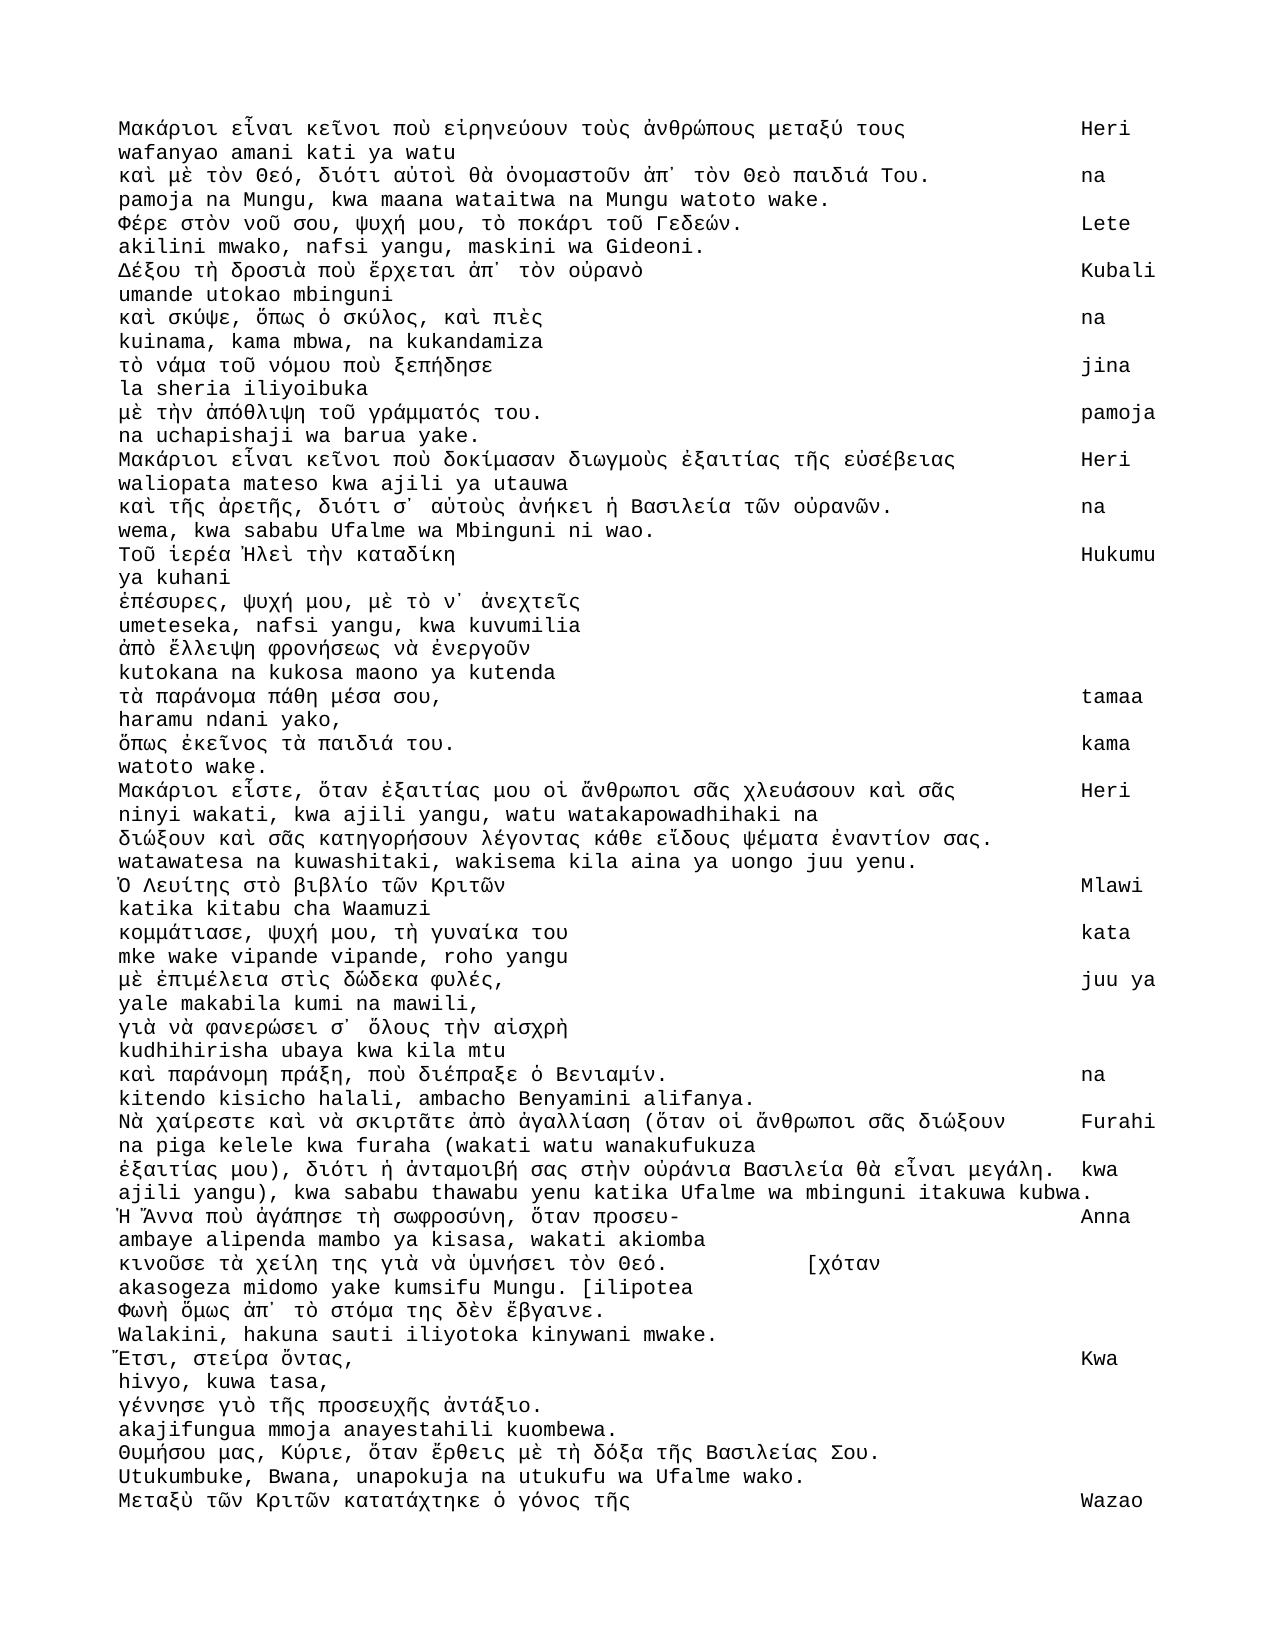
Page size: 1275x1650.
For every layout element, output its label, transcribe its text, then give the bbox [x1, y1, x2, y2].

text διώξουν καὶ σᾶς κατηγορήσουν λέγοντας κάθε εἴδους ψέματα ἐναντίον σας. watawatesa na kuwashitaki, wakisema kila aina ya uongo juu yenu. [118, 827, 1157, 875]
text Νὰ χαίρεστε καὶ νὰ σκιρτᾶτε ἀπὸ ἀγαλλίαση (ὅταν οἱ ἄνθρωποι σᾶς διώξουν Furahi na piga kelele kwa furaha (wakati watu wanakufukuza [118, 1111, 1157, 1158]
text μὲ τὴν ἀπόθλιψη τοῦ γράμματός του. pamoja na uchapishaji wa barua yake. [118, 402, 1157, 449]
text γέννησε γιὸ τῆς προσευχῆς ἀντάξιο. akajifungua mmoja anayestahili kuombewa. [118, 1395, 1157, 1442]
text καὶ μὲ τὸν Θεό, διότι αὐτοὶ θὰ ὀνομαστοῦν ἀπ᾿ τὸν Θεὸ παιδιά Του. na pamoja na Mungu, kwa maana wataitwa na Mungu watoto wake. [118, 165, 1157, 213]
text Μακάριοι εἶναι κεῖνοι ποὺ εἰρηνεύουν τοὺς ἀνθρώπους μεταξύ τους Heri wafanyao amani kati ya watu [118, 118, 1157, 165]
text κομμάτιασε, ψυχή μου, τὴ γυναίκα του kata mke wake vipande vipande, roho yangu [118, 922, 1157, 969]
text Μακάριοι εἶναι κεῖνοι ποὺ δοκίμασαν διωγμοὺς ἐξαιτίας τῆς εὐσέβειας Heri waliopata mateso kwa ajili ya utauwa [118, 449, 1157, 496]
text καὶ σκύψε, ὅπως ὁ σκύλος, καὶ πιὲς na kuinama, kama mbwa, na kukandamiza [118, 307, 1157, 354]
text Μακάριοι εἶστε, ὅταν ἐξαιτίας μου οἱ ἄνθρωποι σᾶς χλευάσουν καὶ σᾶς Heri ninyi wakati, kwa ajili yangu, watu watakapowadhihaki na [118, 780, 1157, 827]
text Ὁ Λευίτης στὸ βιβλίο τῶν Κριτῶν Mlawi katika kitabu cha Waamuzi [118, 875, 1157, 922]
text Δέξου τὴ δροσιὰ ποὺ ἔρχεται ἀπ᾿ τὸν οὐρανὸ Kubali umande utokao mbinguni [118, 260, 1157, 307]
text Ἔτσι, στείρα ὄντας, Kwa hivyo, kuwa tasa, [118, 1348, 1157, 1395]
text κινοῦσε τὰ χείλη της γιὰ νὰ ὑμνήσει τὸν Θεό. [χόταν akasogeza midomo yake kumsifu Mungu. [ilipotea [118, 1253, 1157, 1300]
text τὸ νάμα τοῦ νόμου ποὺ ξεπήδησε jina la sheria iliyoibuka [118, 354, 1157, 402]
text καὶ τῆς ἀρετῆς, διότι σ᾿ αὐτοὺς ἀνήκει ἡ Βασιλεία τῶν οὐρανῶν. na wema, kwa sababu Ufalme wa Mbinguni ni wao. [118, 496, 1157, 544]
text γιὰ νὰ φανερώσει σ᾿ ὅλους τὴν αἰσχρὴ kudhihirisha ubaya kwa kila mtu [118, 1017, 1157, 1064]
text ἐξαιτίας μου), διότι ἡ ἀνταμοιβή σας στὴν οὐράνια Βασιλεία θὰ εἶναι μεγάλη. kwa ajili yangu), kwa sababu thawabu yenu katika Ufalme wa mbinguni itakuwa kubwa. [118, 1158, 1157, 1206]
text Φέρε στὸν νοῦ σου, ψυχή μου, τὸ ποκάρι τοῦ Γεδεών. Lete akilini mwako, nafsi yangu, maskini wa Gideoni. [118, 213, 1157, 260]
text Μεταξὺ τῶν Κριτῶν κατατάχτηκε ὁ γόνος τῆς Wazao [118, 1489, 1157, 1513]
text ἀπὸ ἔλλειψη φρονήσεως νὰ ἐνεργοῦν kutokana na kukosa maono ya kutenda [118, 638, 1157, 686]
text ἐπέσυρες, ψυχή μου, μὲ τὸ ν᾿ ἀνεχτεῖς umeteseka, nafsi yangu, kwa kuvumilia [118, 591, 1157, 638]
text Ἡ Ἄννα ποὺ ἀγάπησε τὴ σωφροσύνη, ὅταν προσευ- Anna ambaye alipenda mambo ya kisasa, wakati akiomba [118, 1206, 1157, 1253]
text τὰ παράνομα πάθη μέσα σου, tamaa haramu ndani yako, [118, 686, 1157, 733]
text Φωνὴ ὅμως ἀπ᾿ τὸ στόμα της δὲν ἔβγαινε. Walakini, hakuna sauti iliyotoka kinywani mwake. [118, 1300, 1157, 1348]
text Θυμήσου μας, Κύριε, ὅταν ἔρθεις μὲ τὴ δόξα τῆς Βασιλείας Σου. Utukumbuke, Bwana, unapokuja na utukufu wa Ufalme wako. [118, 1442, 1157, 1489]
text Τοῦ ἱερέα Ἠλεὶ τὴν καταδίκη Hukumu ya kuhani [118, 544, 1157, 591]
text μὲ ἐπιμέλεια στὶς δώδεκα φυλές, juu ya yale makabila kumi na mawili, [118, 969, 1157, 1017]
text ὅπως ἐκεῖνος τὰ παιδιά του. kama watoto wake. [118, 733, 1157, 780]
text καὶ παράνομη πράξη, ποὺ διέπραξε ὁ Βενιαμίν. na kitendo kisicho halali, ambacho Benyamini alifanya. [118, 1064, 1157, 1111]
